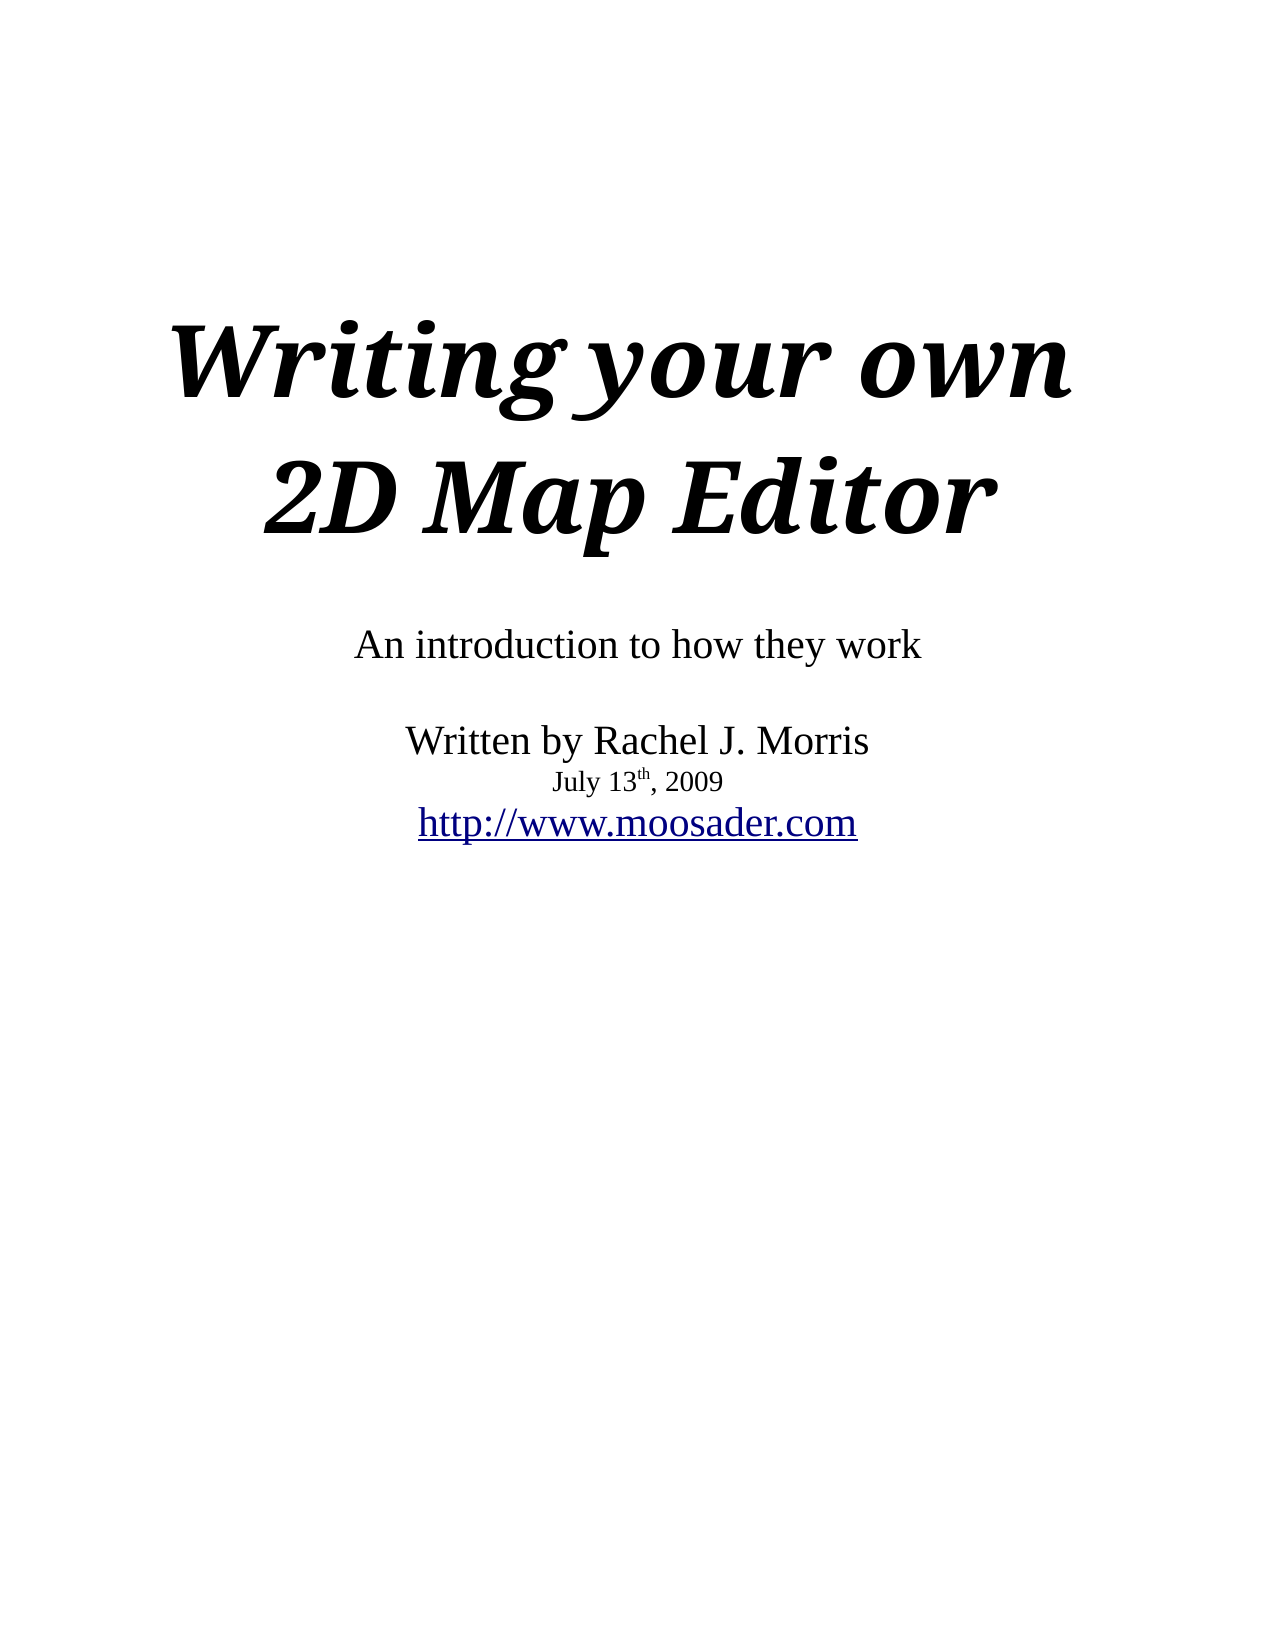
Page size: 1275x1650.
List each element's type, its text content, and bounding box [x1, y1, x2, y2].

text http://www.moosader.com [118, 797, 1157, 845]
text Writing your own [118, 291, 1157, 427]
text July 13th, 2009 [118, 764, 1157, 797]
text 2D Map Editor [118, 427, 1157, 563]
text An introduction to how they work [118, 620, 1157, 668]
text Written by Rachel J. Morris [118, 716, 1157, 764]
